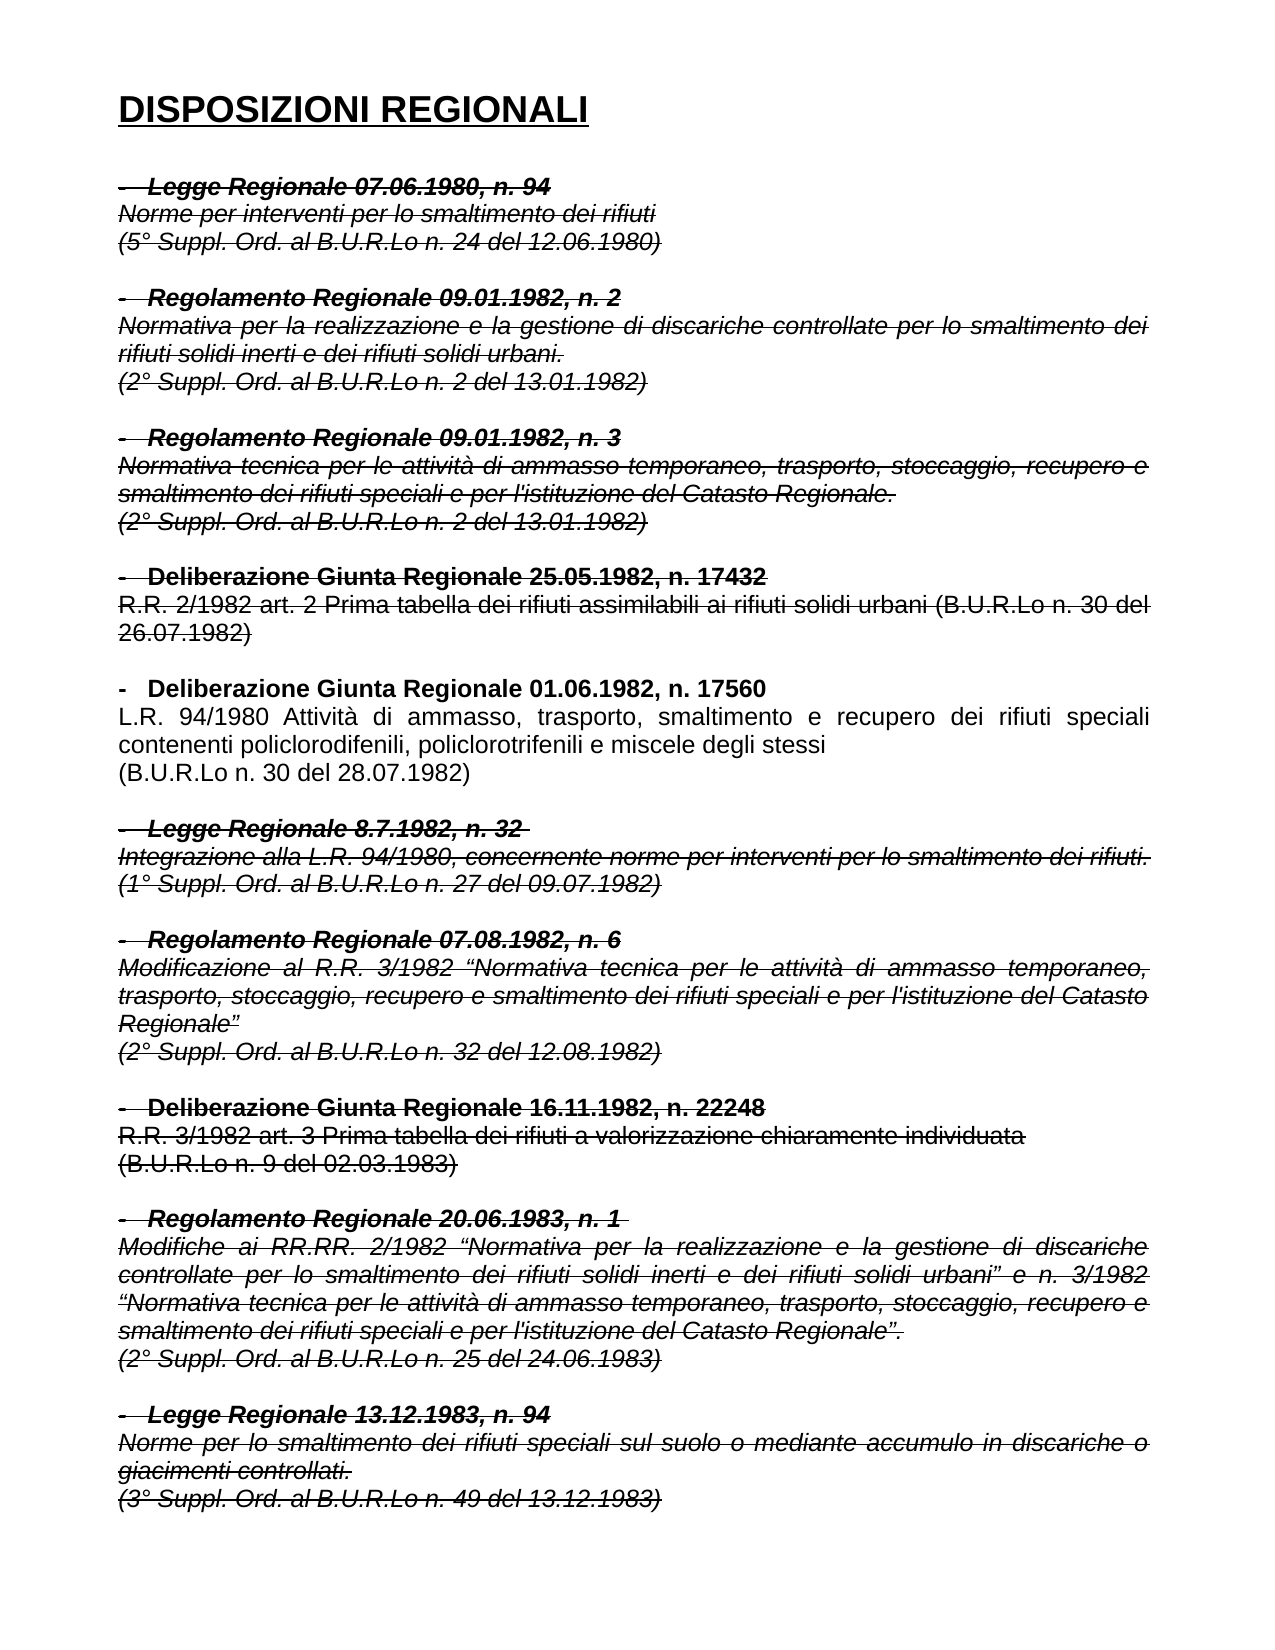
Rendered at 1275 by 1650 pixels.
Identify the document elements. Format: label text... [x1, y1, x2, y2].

subtitle - Regolamento Regionale 09.01.1982, n. 2 [118, 284, 1152, 312]
text L.R. 94/1980 Attività di ammasso, trasporto, smaltimento e recupero dei rifiuti speciali contenenti policlorodifenili, policlorotrifenili e miscele degli stessi [118, 703, 1152, 758]
text (5° Suppl. Ord. al B.U.R.Lo n. 24 del 12.06.1980) [118, 228, 1152, 256]
text - Legge Regionale 07.06.1980, n. 94 [118, 172, 1152, 200]
text Norme per interventi per lo smaltimento dei rifiuti [118, 200, 1157, 228]
text (2° Suppl. Ord. al B.U.R.Lo n. 2 del 13.01.1982) [118, 368, 1152, 396]
text - Legge Regionale 8.7.1982, n. 32 [118, 814, 1152, 842]
text - Legge Regionale 13.12.1983, n. 94 [118, 1401, 1152, 1428]
text R.R. 2/1982 art. 2 Prima tabella dei rifiuti assimilabili ai rifiuti solidi urbani (B.U.R.Lo n. 30 del 26.07.1982) [118, 591, 1152, 647]
subtitle - Regolamento Regionale 09.01.1982, n. 3 [118, 423, 1152, 451]
text - Deliberazione Giunta Regionale 16.11.1982, n. 22248 [118, 1093, 1152, 1121]
text (3° Suppl. Ord. al B.U.R.Lo n. 49 del 13.12.1983) [118, 1484, 1152, 1512]
text R.R. 3/1982 art. 3 Prima tabella dei rifiuti a valorizzazione chiaramente individuata [118, 1121, 1152, 1149]
text (2° Suppl. Ord. al B.U.R.Lo n. 32 del 12.08.1982) [118, 1038, 1152, 1066]
text Norme per lo smaltimento dei rifiuti speciali sul suolo o mediante accumulo in discariche o giacimenti controllati. [118, 1428, 1152, 1484]
text (2° Suppl. Ord. al B.U.R.Lo n. 2 del 13.01.1982) [118, 507, 1152, 535]
text - Deliberazione Giunta Regionale 01.06.1982, n. 17560 [118, 675, 1152, 703]
text (2° Suppl. Ord. al B.U.R.Lo n. 25 del 24.06.1983) [118, 1345, 1152, 1373]
text Normativa per la realizzazione e la gestione di discariche controllate per lo smaltimento dei rifiuti solidi inerti e dei rifiuti solidi urbani. [118, 312, 1152, 368]
text - Deliberazione Giunta Regionale 25.05.1982, n. 17432 [118, 563, 1152, 591]
text (B.U.R.Lo n. 9 del 02.03.1983) [118, 1149, 1152, 1177]
subtitle DISPOSIZIONI REGIONALI [118, 88, 1152, 130]
text Integrazione alla L.R. 94/1980, concernente norme per interventi per lo smaltimento dei rifiuti. [118, 842, 1157, 870]
text (B.U.R.Lo n. 30 del 28.07.1982) [118, 758, 1152, 786]
text - Regolamento Regionale 07.08.1982, n. 6 [118, 926, 1152, 954]
text Normativa tecnica per le attività di ammasso temporaneo, trasporto, stoccaggio, recupero e smaltimento dei rifiuti speciali e per l'istituzione del Catasto Regionale. [118, 451, 1152, 507]
text (1° Suppl. Ord. al B.U.R.Lo n. 27 del 09.07.1982) [118, 870, 1152, 898]
text Modifiche ai RR.RR. 2/1982 “Normativa per la realizzazione e la gestione di discariche controllate per lo smaltimento dei rifiuti solidi inerti e dei rifiuti solidi urbani” e n. 3/1982 “Normativa tecnica per le attività di ammasso temporaneo, trasporto, stoccaggio, recupero e smaltimento dei rifiuti speciali e per l'istituzione del Catasto Regionale”. [118, 1233, 1152, 1345]
text - Regolamento Regionale 20.06.1983, n. 1 [118, 1205, 1152, 1233]
text Modificazione al R.R. 3/1982 “Normativa tecnica per le attività di ammasso temporaneo, trasporto, stoccaggio, recupero e smaltimento dei rifiuti speciali e per l'istituzione del Catasto Regionale” [118, 954, 1152, 1038]
